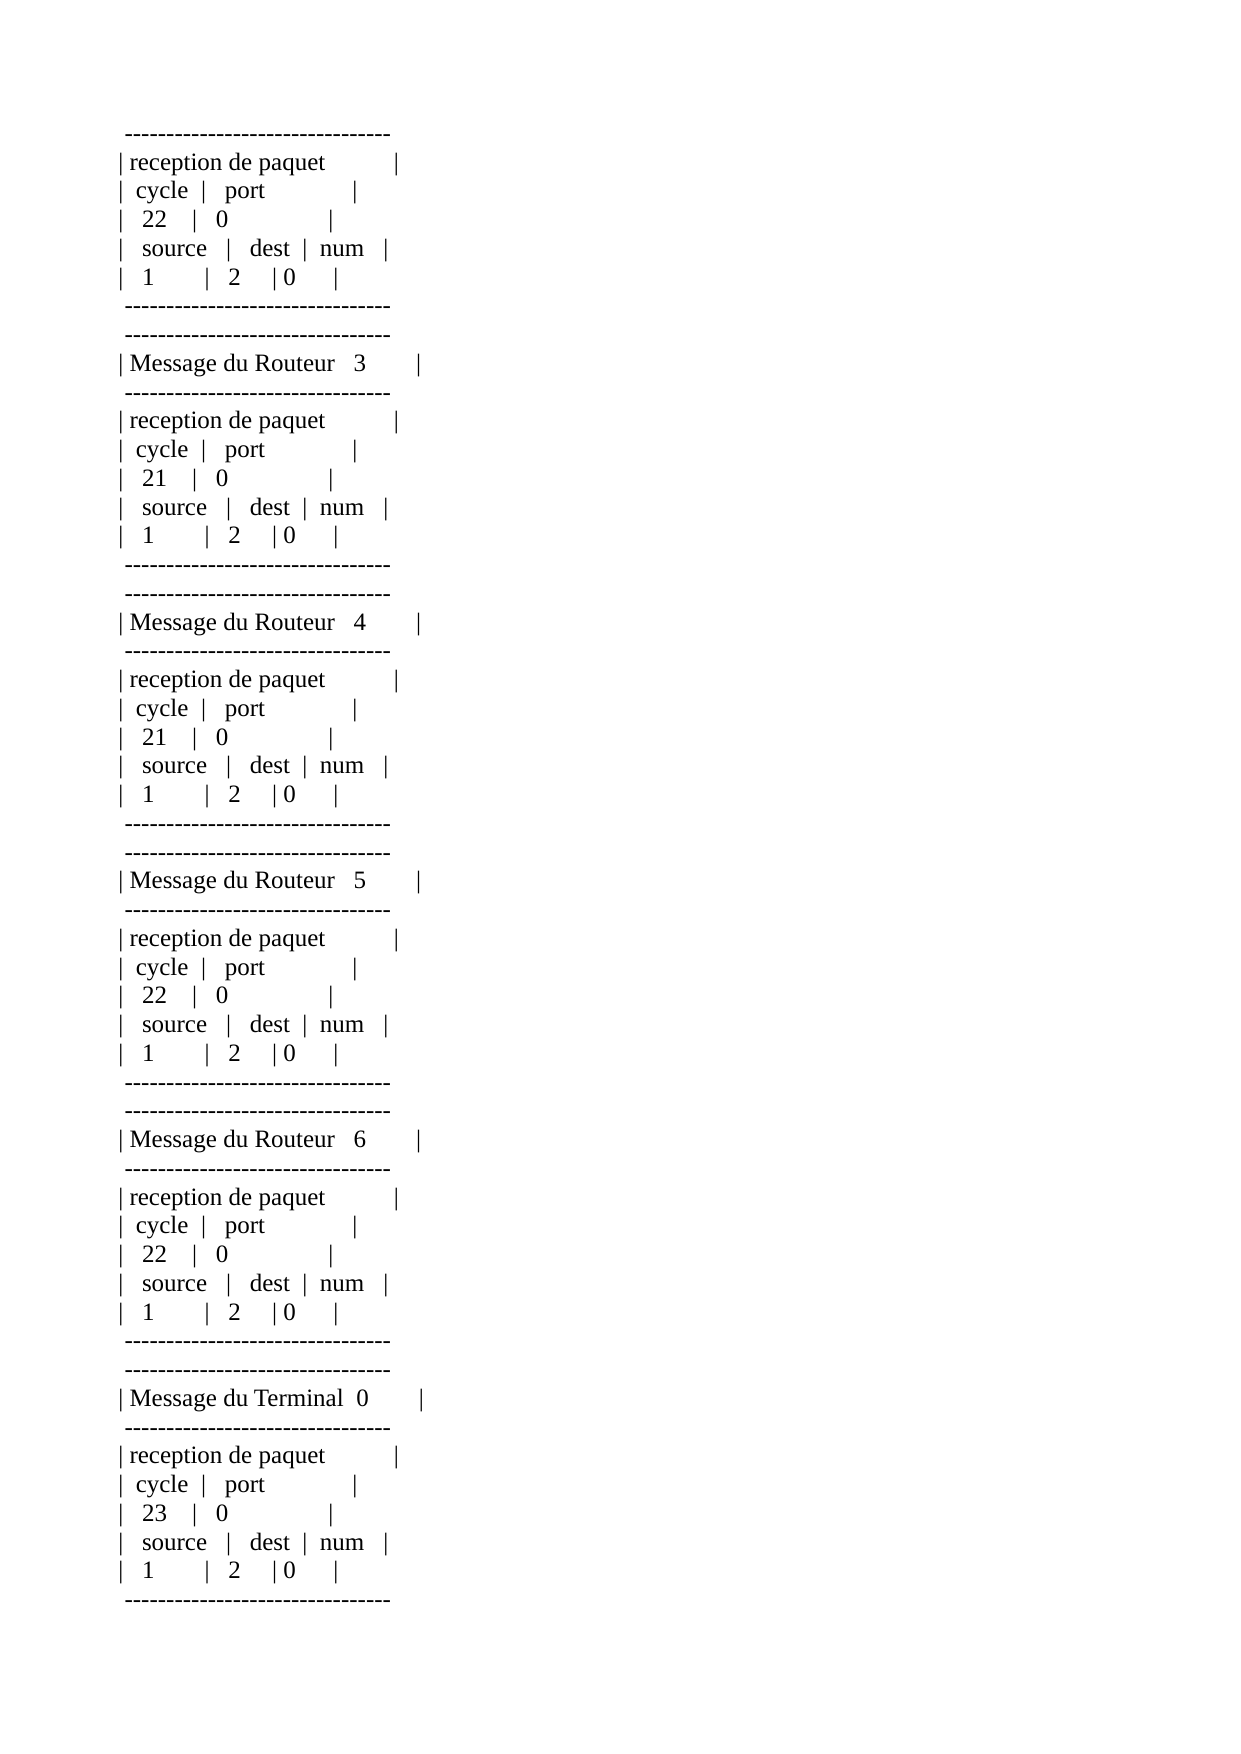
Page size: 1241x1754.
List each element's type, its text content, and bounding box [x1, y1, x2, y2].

text -------------------------------- [118, 837, 1122, 866]
text | reception de paquet | [118, 1441, 1122, 1469]
text | cycle | port | [118, 952, 1122, 981]
text | cycle | port | [118, 1469, 1122, 1498]
text -------------------------------- [118, 1412, 1122, 1441]
text -------------------------------- [118, 1067, 1122, 1096]
text | source | dest | num | [118, 492, 1122, 521]
text -------------------------------- [118, 1354, 1122, 1383]
text | cycle | port | [118, 693, 1122, 722]
text -------------------------------- [118, 549, 1122, 578]
text | reception de paquet | [118, 406, 1122, 434]
text | cycle | port | [118, 434, 1122, 463]
text | cycle | port | [118, 1211, 1122, 1239]
text | 21 | 0 | [118, 722, 1122, 751]
text | 22 | 0 | [118, 1239, 1122, 1268]
text | reception de paquet | [118, 1182, 1122, 1211]
text | source | dest | num | [118, 1268, 1122, 1297]
text -------------------------------- [118, 1096, 1122, 1124]
text | source | dest | num | [118, 233, 1122, 262]
text | 1 | 2 | 0 | [118, 262, 1122, 291]
text -------------------------------- [118, 578, 1122, 607]
text | 21 | 0 | [118, 463, 1122, 492]
text | reception de paquet | [118, 923, 1122, 952]
text | 1 | 2 | 0 | [118, 521, 1122, 549]
text -------------------------------- [118, 118, 1122, 147]
text -------------------------------- [118, 1584, 1122, 1613]
text | Message du Routeur 6 | [118, 1124, 1122, 1153]
text | reception de paquet | [118, 664, 1122, 693]
text | source | dest | num | [118, 751, 1122, 779]
text | Message du Routeur 3 | [118, 348, 1122, 377]
text -------------------------------- [118, 291, 1122, 319]
text -------------------------------- [118, 808, 1122, 837]
text | source | dest | num | [118, 1527, 1122, 1556]
text -------------------------------- [118, 377, 1122, 406]
text | 1 | 2 | 0 | [118, 1556, 1122, 1584]
text | reception de paquet | [118, 147, 1122, 176]
text -------------------------------- [118, 894, 1122, 923]
text | 1 | 2 | 0 | [118, 1038, 1122, 1067]
text | 1 | 2 | 0 | [118, 1297, 1122, 1326]
text | Message du Terminal 0 | [118, 1383, 1122, 1412]
text | 22 | 0 | [118, 204, 1122, 233]
text -------------------------------- [118, 1326, 1122, 1354]
text -------------------------------- [118, 319, 1122, 348]
text | 22 | 0 | [118, 981, 1122, 1009]
text | 1 | 2 | 0 | [118, 779, 1122, 808]
text | Message du Routeur 5 | [118, 866, 1122, 894]
text -------------------------------- [118, 636, 1122, 664]
text | 23 | 0 | [118, 1498, 1122, 1527]
text | Message du Routeur 4 | [118, 607, 1122, 636]
text | cycle | port | [118, 176, 1122, 204]
text | source | dest | num | [118, 1009, 1122, 1038]
text -------------------------------- [118, 1153, 1122, 1182]
